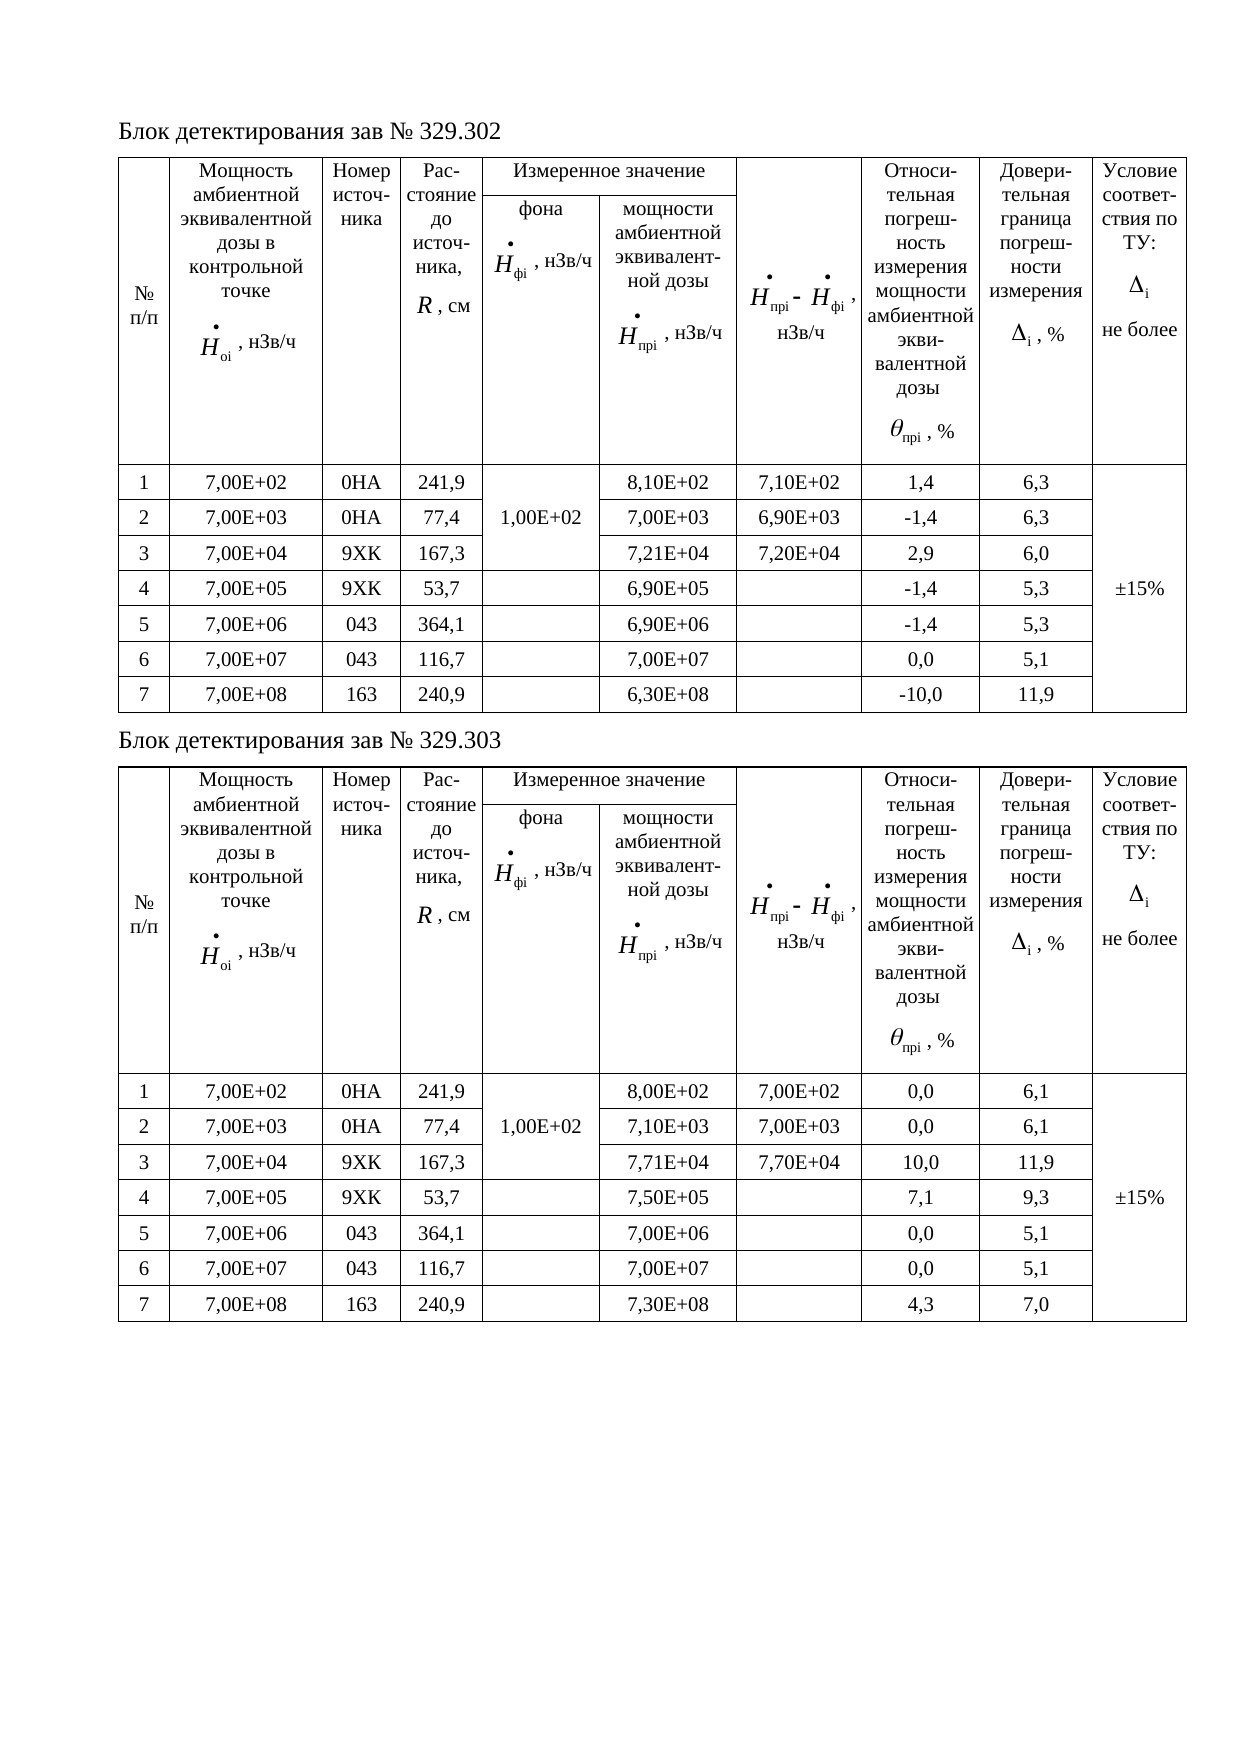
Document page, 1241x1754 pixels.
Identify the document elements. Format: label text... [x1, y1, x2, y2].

table_cell 5,3 [980, 606, 1092, 641]
table_cell 7,70E+04 [737, 1145, 861, 1179]
table_cell 7 [119, 1286, 169, 1321]
table_cell 4,3 [862, 1286, 979, 1321]
table_cell [737, 1286, 861, 1321]
table_cell 7 [119, 677, 169, 712]
table_cell 7,10E+03 [600, 1109, 736, 1144]
table_cell 2,9 [862, 536, 979, 570]
table_cell 5 [119, 1216, 169, 1250]
table_cell 364,1 [401, 1216, 482, 1250]
table_header Довери-тельная граница погреш-ности измерения , % [980, 158, 1092, 464]
table_cell мощности амбиентной эквивалент-ной дозы , нЗв/ч [600, 196, 736, 464]
table_cell 2 [119, 1109, 169, 1144]
table_cell 3 [119, 1145, 169, 1179]
table_cell 0,0 [862, 1216, 979, 1250]
table_header , нЗв/ч [737, 158, 861, 464]
table_cell 5,1 [980, 1216, 1092, 1250]
table_cell [737, 642, 861, 676]
table_cell 7,71E+04 [600, 1145, 736, 1179]
table_header Относи-тельная погреш-ность измерения мощности амбиентной экви-валентной дозы , % [862, 768, 979, 1073]
table_cell 163 [323, 677, 400, 712]
table_cell 5,1 [980, 642, 1092, 676]
table_cell 1,00E+02 [483, 465, 599, 570]
table_cell 5,3 [980, 571, 1092, 605]
table_header Мощность амбиентной эквивалентной дозы в контрольной точке , нЗв/ч [170, 158, 322, 464]
table_cell ±15% [1093, 1074, 1186, 1321]
table_cell 6,1 [980, 1109, 1092, 1144]
table_cell 1,00E+02 [483, 1074, 599, 1179]
table_cell 7,00E+03 [170, 500, 322, 534]
table_cell 2 [119, 500, 169, 534]
table_cell -1,4 [862, 571, 979, 605]
table_cell [483, 677, 599, 712]
table_cell 1 [119, 465, 169, 499]
table_cell -1,4 [862, 606, 979, 641]
table_cell [483, 642, 599, 676]
table_cell 7,30E+08 [600, 1286, 736, 1321]
table_cell [483, 571, 599, 605]
table_cell 6,90E+03 [737, 500, 861, 534]
table_header Измеренное значение [483, 158, 736, 195]
table_cell 9ХК [323, 1145, 400, 1179]
table_header Условие соответ-ствия по ТУ: не более [1093, 158, 1186, 464]
table_cell [737, 677, 861, 712]
table_cell 7,50E+05 [600, 1180, 736, 1214]
table_cell 240,9 [401, 677, 482, 712]
table_cell 0НА [323, 500, 400, 534]
table_cell 8,00E+02 [600, 1074, 736, 1108]
table_cell 5,1 [980, 1251, 1092, 1285]
table_cell 167,3 [401, 536, 482, 570]
table_cell [483, 606, 599, 641]
table_cell 0,0 [862, 1251, 979, 1285]
table_cell 7,21E+04 [600, 536, 736, 570]
table_cell [737, 1251, 861, 1285]
table_cell 6,90E+05 [600, 571, 736, 605]
table_cell 043 [323, 1251, 400, 1285]
table_cell 7,00E+05 [170, 1180, 322, 1214]
table_cell 7,00E+07 [600, 1251, 736, 1285]
text Блок детектирования зав № 329.303 [118, 725, 1194, 754]
table_cell 7,00E+03 [737, 1109, 861, 1144]
table_header № п/п [119, 158, 169, 464]
table_cell [737, 606, 861, 641]
table_cell 7,00E+07 [170, 642, 322, 676]
table_cell 7,00E+02 [737, 1074, 861, 1108]
table_cell мощности амбиентной эквивалент-ной дозы , нЗв/ч [600, 805, 736, 1073]
table_cell 240,9 [401, 1286, 482, 1321]
table_cell 7,00E+02 [170, 1074, 322, 1108]
table_cell 10,0 [862, 1145, 979, 1179]
table_cell 7,00E+08 [170, 677, 322, 712]
table_cell 53,7 [401, 1180, 482, 1214]
table_cell 043 [323, 642, 400, 676]
table_header № п/п [119, 768, 169, 1073]
table_header Относи-тельная погреш-ность измерения мощности амбиентной экви-валентной дозы , % [862, 158, 979, 464]
table_cell 11,9 [980, 677, 1092, 712]
table_cell 77,4 [401, 1109, 482, 1144]
table_cell 7,00E+02 [170, 465, 322, 499]
table_cell 7,00E+03 [600, 500, 736, 534]
table_cell 0НА [323, 1109, 400, 1144]
table_cell 163 [323, 1286, 400, 1321]
table_cell 7,00E+08 [170, 1286, 322, 1321]
table_cell 241,9 [401, 1074, 482, 1108]
table_header Условие соответ-ствия по ТУ: не более [1093, 768, 1186, 1073]
table_header Номер источ-ника [323, 768, 400, 1073]
table_cell 9ХК [323, 1180, 400, 1214]
table_header Рас-стояние до источ-ника, , см [401, 158, 482, 464]
text Блок детектирования зав № 329.302 [118, 116, 1194, 144]
table_cell 7,00E+04 [170, 536, 322, 570]
table_cell -10,0 [862, 677, 979, 712]
table_cell 043 [323, 606, 400, 641]
table_header Номер источ-ника [323, 158, 400, 464]
table_cell 1 [119, 1074, 169, 1108]
table_cell 7,1 [862, 1180, 979, 1214]
table_cell 167,3 [401, 1145, 482, 1179]
table_cell 7,00E+03 [170, 1109, 322, 1144]
table_cell 7,00E+07 [600, 642, 736, 676]
table_cell 364,1 [401, 606, 482, 641]
table_header Рас-стояние до источ-ника, , см [401, 768, 482, 1073]
table_cell ±15% [1093, 465, 1186, 712]
table_cell 77,4 [401, 500, 482, 534]
table_cell 6 [119, 642, 169, 676]
table_cell 241,9 [401, 465, 482, 499]
table_cell 9ХК [323, 536, 400, 570]
table_header Мощность амбиентной эквивалентной дозы в контрольной точке , нЗв/ч [170, 768, 322, 1073]
table_cell фона , нЗв/ч [483, 196, 599, 464]
table_cell 0,0 [862, 1074, 979, 1108]
table_cell 7,10E+02 [737, 465, 861, 499]
table_cell [483, 1251, 599, 1285]
table_cell 5 [119, 606, 169, 641]
table_cell 7,00E+06 [170, 606, 322, 641]
table_cell 7,20E+04 [737, 536, 861, 570]
table_cell 9,3 [980, 1180, 1092, 1214]
table_cell 116,7 [401, 1251, 482, 1285]
table_cell 0,0 [862, 1109, 979, 1144]
table_cell 8,10E+02 [600, 465, 736, 499]
table_cell 53,7 [401, 571, 482, 605]
table_cell [737, 1216, 861, 1250]
table_cell 7,00E+05 [170, 571, 322, 605]
table_cell 6,0 [980, 536, 1092, 570]
table_cell 3 [119, 536, 169, 570]
table_cell 11,9 [980, 1145, 1092, 1179]
table_cell [483, 1180, 599, 1214]
table_cell 9ХК [323, 571, 400, 605]
table_cell 0НА [323, 1074, 400, 1108]
table_header Измеренное значение [483, 768, 736, 804]
table_cell 6,90E+06 [600, 606, 736, 641]
table_cell 7,0 [980, 1286, 1092, 1321]
table_cell 1,4 [862, 465, 979, 499]
table_cell [737, 1180, 861, 1214]
table_cell 6 [119, 1251, 169, 1285]
table_header Довери-тельная граница погреш-ности измерения , % [980, 768, 1092, 1073]
table_cell 7,00E+04 [170, 1145, 322, 1179]
table_cell [483, 1216, 599, 1250]
table_cell 6,1 [980, 1074, 1092, 1108]
table_cell 116,7 [401, 642, 482, 676]
table_cell 6,3 [980, 500, 1092, 534]
table_cell 6,30E+08 [600, 677, 736, 712]
table_cell 7,00E+06 [170, 1216, 322, 1250]
table_cell 7,00E+06 [600, 1216, 736, 1250]
table_cell 043 [323, 1216, 400, 1250]
table_header , нЗв/ч [737, 768, 861, 1073]
table_cell 4 [119, 1180, 169, 1214]
table_cell 6,3 [980, 465, 1092, 499]
table_cell 7,00E+07 [170, 1251, 322, 1285]
table_cell 0,0 [862, 642, 979, 676]
table_cell 4 [119, 571, 169, 605]
table_cell [483, 1286, 599, 1321]
table_cell 0НА [323, 465, 400, 499]
table_cell фона , нЗв/ч [483, 805, 599, 1073]
table_cell [737, 571, 861, 605]
table_cell -1,4 [862, 500, 979, 534]
